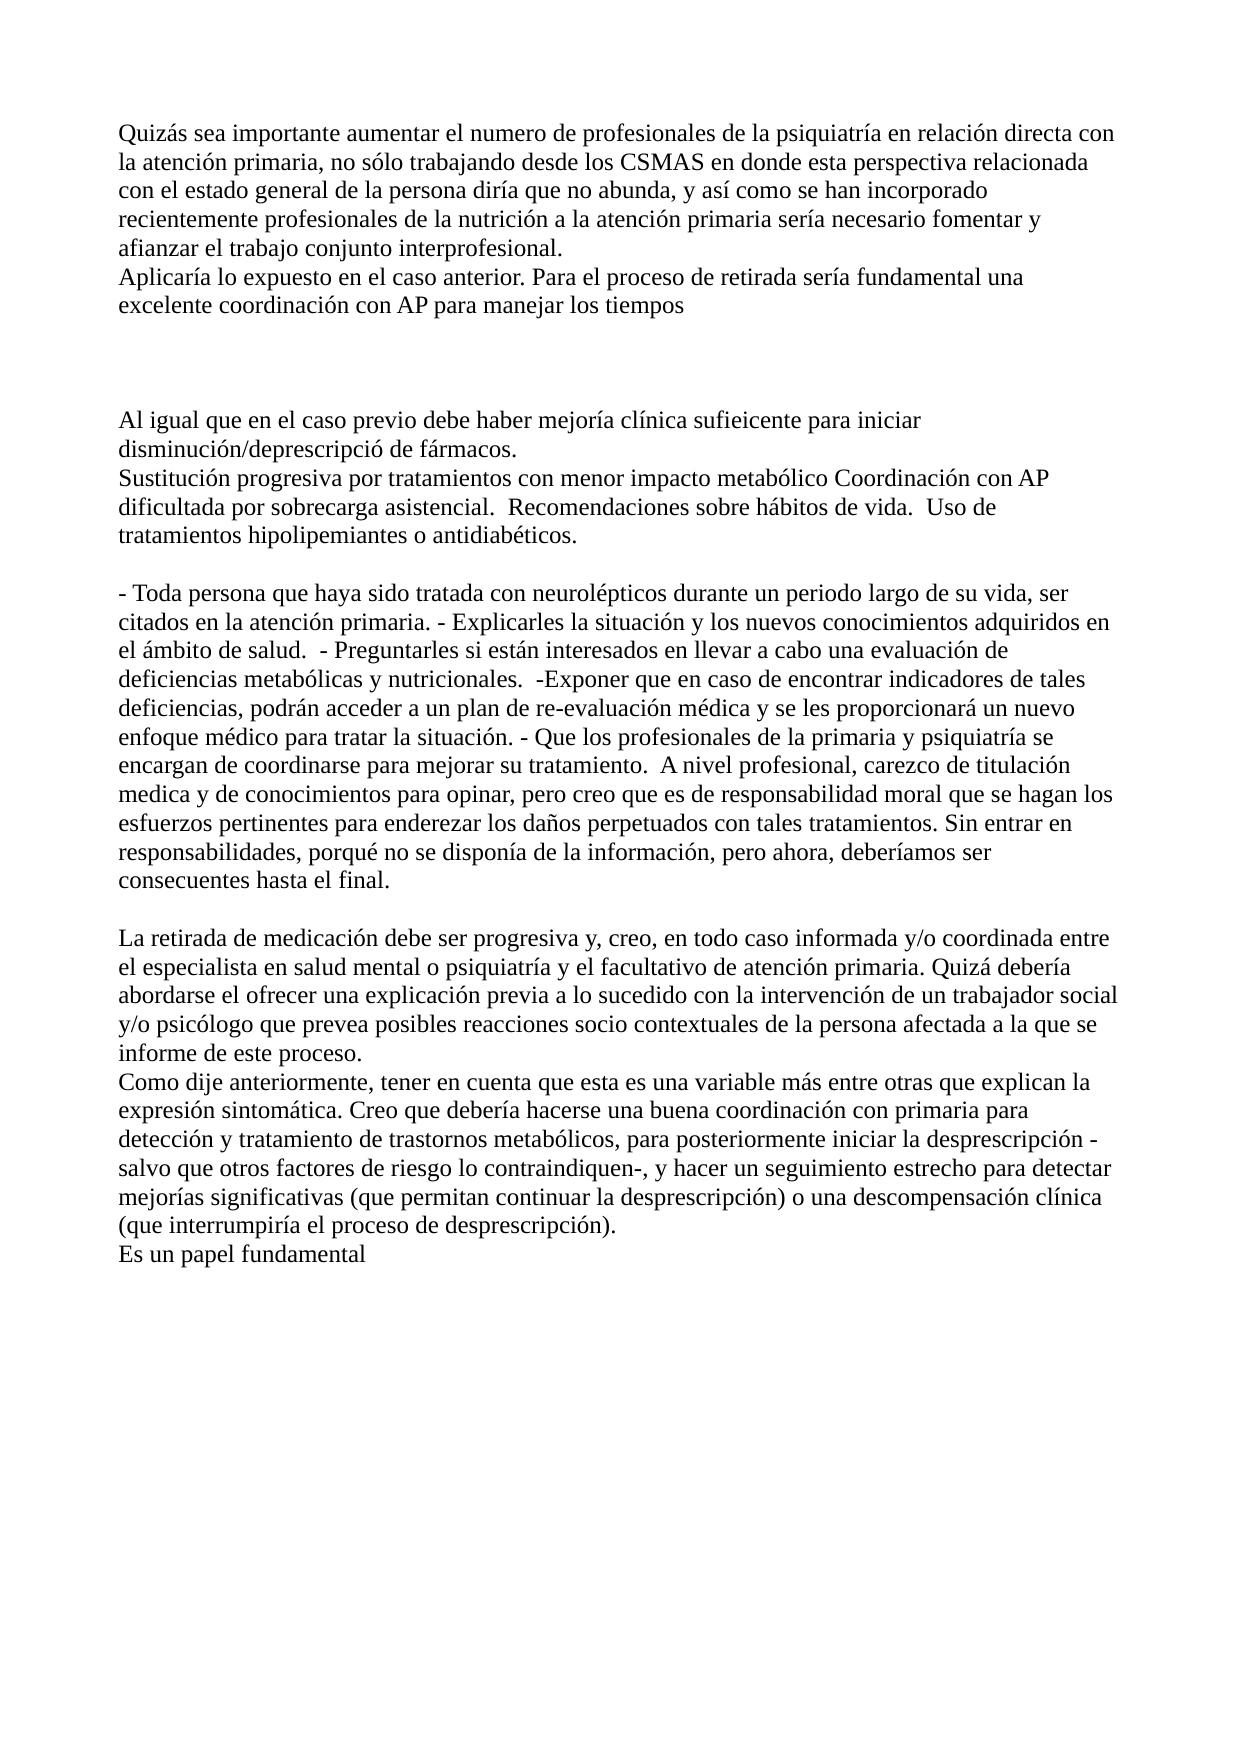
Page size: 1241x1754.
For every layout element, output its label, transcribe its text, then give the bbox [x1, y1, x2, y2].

text Como dije anteriormente, tener en cuenta que esta es una variable más entre otras que explican la expresión sintomática. Creo que debería hacerse una buena coordinación con primaria para detección y tratamiento de trastornos metabólicos, para posteriormente iniciar la desprescripción -salvo que otros factores de riesgo lo contraindiquen-, y hacer un seguimiento estrecho para detectar mejorías significativas (que permitan continuar la desprescripción) o una descompensación clínica (que interrumpiría el proceso de desprescripción). [118, 1067, 1122, 1239]
text - Toda persona que haya sido tratada con neurolépticos durante un periodo largo de su vida, ser citados en la atención primaria. - Explicarles la situación y los nuevos conocimientos adquiridos en el ámbito de salud. - Preguntarles si están interesados en llevar a cabo una evaluación de deficiencias metabólicas y nutricionales. -Exponer que en caso de encontrar indicadores de tales deficiencias, podrán acceder a un plan de re-evaluación médica y se les proporcionará un nuevo enfoque médico para tratar la situación. - Que los profesionales de la primaria y psiquiatría se encargan de coordinarse para mejorar su tratamiento. A nivel profesional, carezco de titulación medica y de conocimientos para opinar, pero creo que es de responsabilidad moral que se hagan los esfuerzos pertinentes para enderezar los daños perpetuados con tales tratamientos. Sin entrar en responsabilidades, porqué no se disponía de la información, pero ahora, deberíamos ser consecuentes hasta el final. [118, 578, 1122, 894]
text Es un papel fundamental [118, 1239, 1122, 1268]
text La retirada de medicación debe ser progresiva y, creo, en todo caso informada y/o coordinada entre el especialista en salud mental o psiquiatría y el facultativo de atención primaria. Quizá debería abordarse el ofrecer una explicación previa a lo sucedido con la intervención de un trabajador social y/o psicólogo que prevea posibles reacciones socio contextuales de la persona afectada a la que se informe de este proceso. [118, 923, 1122, 1067]
text Quizás sea importante aumentar el numero de profesionales de la psiquiatría en relación directa con la atención primaria, no sólo trabajando desde los CSMAS en donde esta perspectiva relacionada con el estado general de la persona diría que no abunda, y así como se han incorporado recientemente profesionales de la nutrición a la atención primaria sería necesario fomentar y afianzar el trabajo conjunto interprofesional. [118, 118, 1122, 262]
text Al igual que en el caso previo debe haber mejoría clínica sufieicente para iniciar disminución/deprescripció de fármacos. [118, 406, 1122, 463]
text Aplicaría lo expuesto en el caso anterior. Para el proceso de retirada sería fundamental una excelente coordinación con AP para manejar los tiempos [118, 262, 1122, 319]
text Sustitución progresiva por tratamientos con menor impacto metabólico Coordinación con AP dificultada por sobrecarga asistencial. Recomendaciones sobre hábitos de vida. Uso de tratamientos hipolipemiantes o antidiabéticos. [118, 463, 1122, 549]
